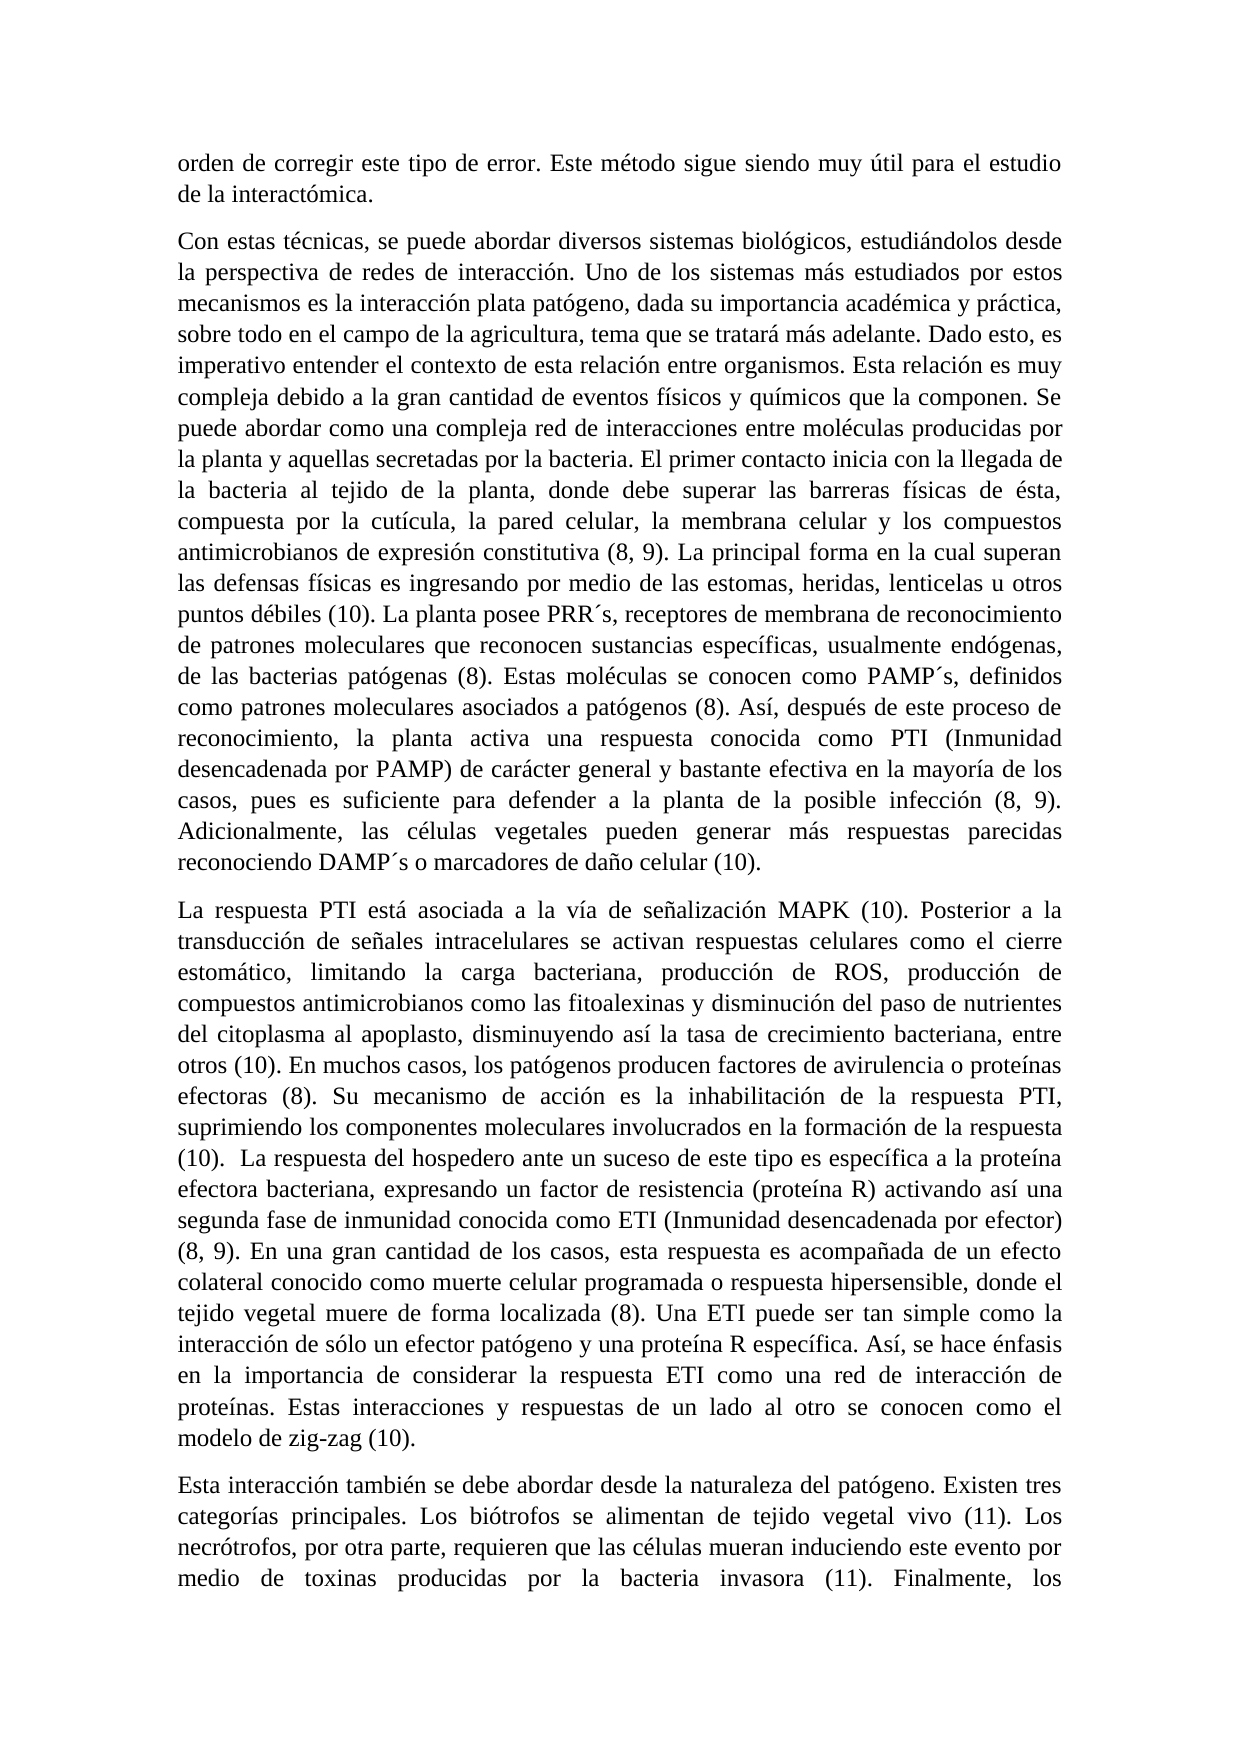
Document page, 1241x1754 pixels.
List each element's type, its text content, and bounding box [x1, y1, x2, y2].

text Esta interacción también se debe abordar desde la naturaleza del patógeno. Existen tres categorías principales. Los biótrofos se alimentan de tejido vegetal vivo (11). Los necrótrofos, por otra parte, requieren que las células mueran induciendo este evento por medio de toxinas producidas por la bacteria invasora (11). Finalmente, los [177, 1470, 1063, 1592]
text La respuesta PTI está asociada a la vía de señalización MAPK (10). Posterior a la transducción de señales intracelulares se activan respuestas celulares como el cierre estomático, limitando la carga bacteriana, producción de ROS, producción de compuestos antimicrobianos como las fitoalexinas y disminución del paso de nutrientes del citoplasma al apoplasto, disminuyendo así la tasa de crecimiento bacteriana, entre otros (10). En muchos casos, los patógenos producen factores de avirulencia o proteínas efectoras (8). Su mecanismo de acción es la inhabilitación de la respuesta PTI, suprimiendo los componentes moleculares involucrados en la formación de la respuesta (10). La respuesta del hospedero ante un suceso de este tipo es específica a la proteína efectora bacteriana, expresando un factor de resistencia (proteína R) activando así una segunda fase de inmunidad conocida como ETI (Inmunidad desencadenada por efector) (8, 9). En una gran cantidad de los casos, esta respuesta es acompañada de un efecto colateral conocido como muerte celular programada o respuesta hipersensible, donde el tejido vegetal muere de forma localizada (8). Una ETI puede ser tan simple como la interacción de sólo un efector patógeno y una proteína R específica. Así, se hace énfasis en la importancia de considerar la respuesta ETI como una red de interacción de proteínas. Estas interacciones y respuestas de un lado al otro se conocen como el modelo de zig-zag (10). [177, 895, 1063, 1451]
text Con estas técnicas, se puede abordar diversos sistemas biológicos, estudiándolos desde la perspectiva de redes de interacción. Uno de los sistemas más estudiados por estos mecanismos es la interacción plata patógeno, dada su importancia académica y práctica, sobre todo en el campo de la agricultura, tema que se tratará más adelante. Dado esto, es imperativo entender el contexto de esta relación entre organismos. Esta relación es muy compleja debido a la gran cantidad de eventos físicos y químicos que la componen. Se puede abordar como una compleja red de interacciones entre moléculas producidas por la planta y aquellas secretadas por la bacteria. El primer contacto inicia con la llegada de la bacteria al tejido de la planta, donde debe superar las barreras físicas de ésta, compuesta por la cutícula, la pared celular, la membrana celular y los compuestos antimicrobianos de expresión constitutiva (8, 9). La principal forma en la cual superan las defensas físicas es ingresando por medio de las estomas, heridas, lenticelas u otros puntos débiles (10). La planta posee PRR´s, receptores de membrana de reconocimiento de patrones moleculares que reconocen sustancias específicas, usualmente endógenas, de las bacterias patógenas (8). Estas moléculas se conocen como PAMP´s, definidos como patrones moleculares asociados a patógenos (8). Así, después de este proceso de reconocimiento, la planta activa una respuesta conocida como PTI (Inmunidad desencadenada por PAMP) de carácter general y bastante efectiva en la mayoría de los casos, pues es suficiente para defender a la planta de la posible infección (8, 9). Adicionalmente, las células vegetales pueden generar más respuestas parecidas reconociendo DAMP´s o marcadores de daño celular (10). [177, 226, 1063, 876]
text orden de corregir este tipo de error. Este método sigue siendo muy útil para el estudio de la interactómica. [177, 148, 1063, 207]
